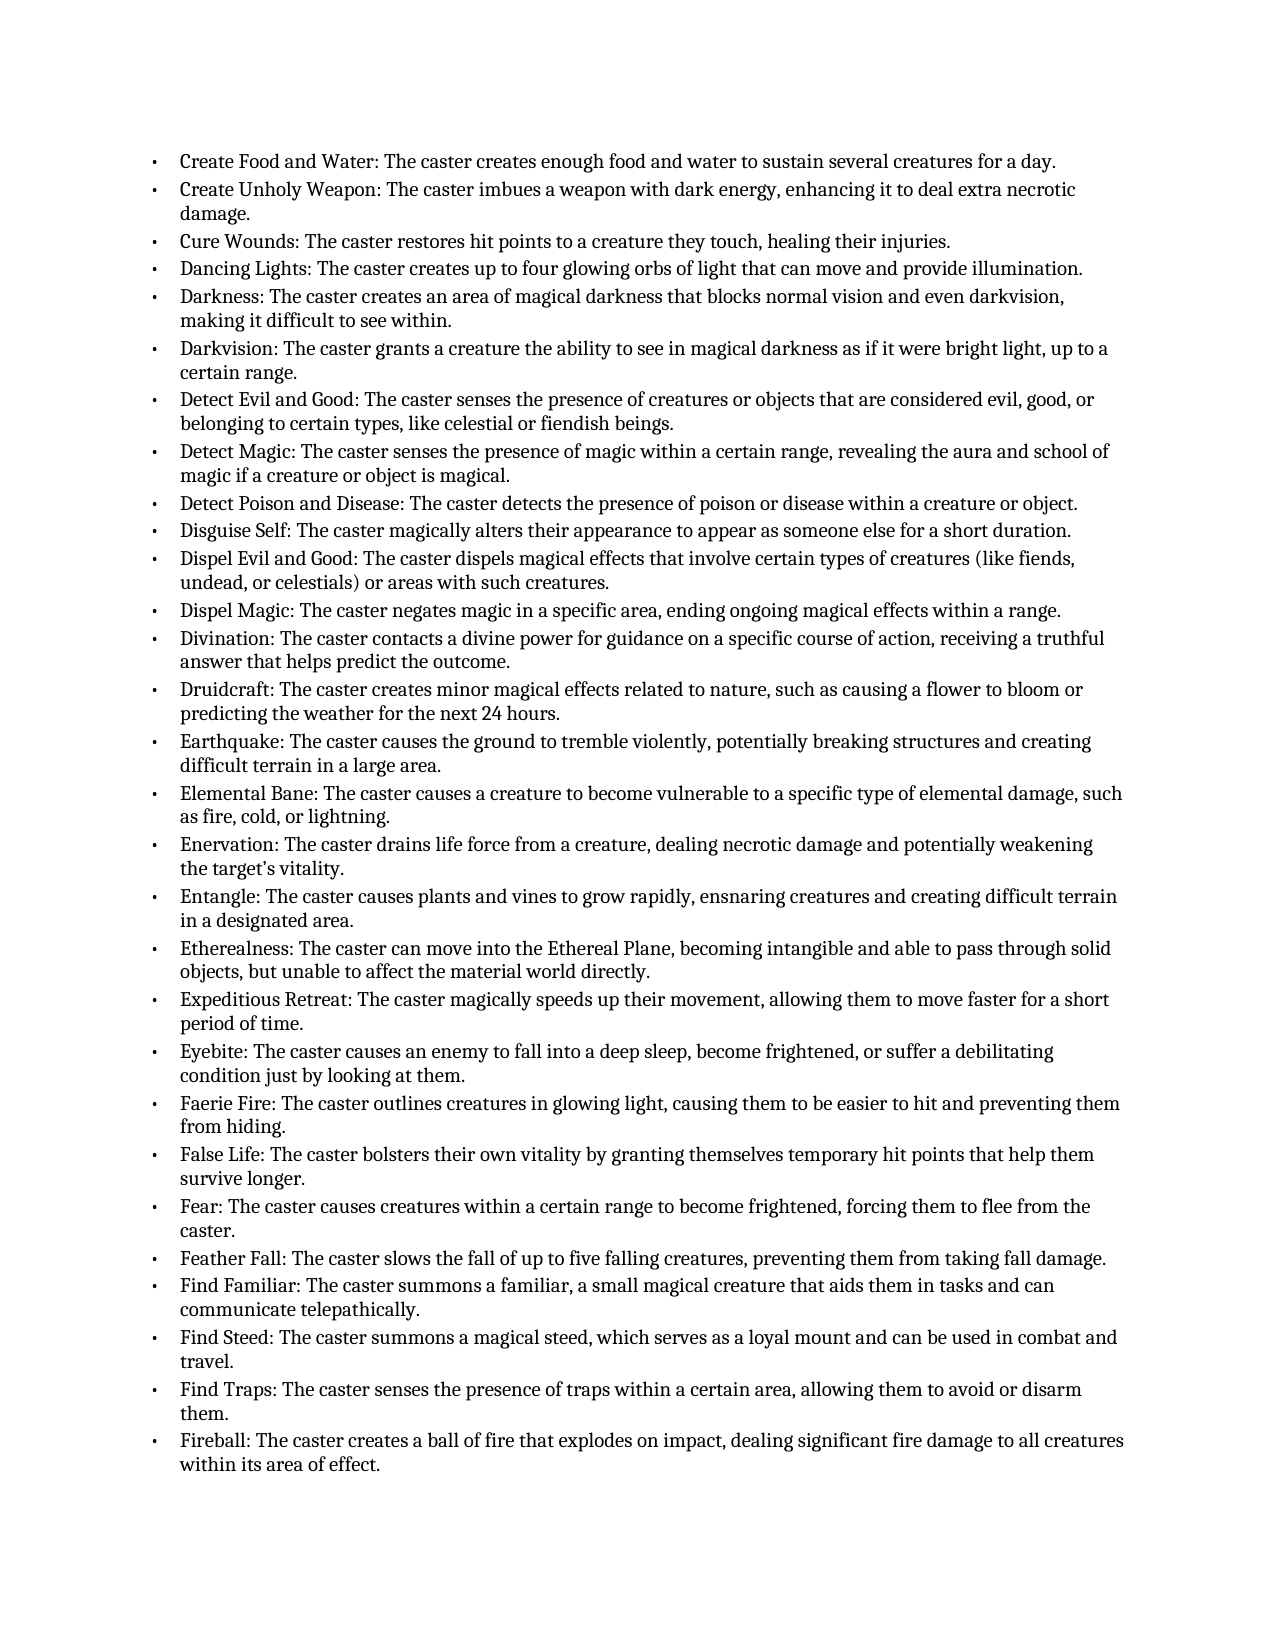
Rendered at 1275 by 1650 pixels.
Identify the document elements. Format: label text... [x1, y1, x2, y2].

list Find Steed: The caster summons a magical steed, which serves as a loyal mount and can be used in combat and travel. [150, 1326, 1125, 1373]
list Divination: The caster contacts a divine power for guidance on a specific course of action, receiving a truthful answer that helps predict the outcome. [150, 626, 1125, 674]
list Expeditious Retreat: The caster magically speeds up their movement, allowing them to move faster for a short period of time. [150, 988, 1125, 1036]
list Detect Evil and Good: The caster senses the presence of creatures or objects that are considered evil, good, or belonging to certain types, like celestial or fiendish beings. [150, 388, 1125, 436]
list Earthquake: The caster causes the ground to tremble violently, potentially breaking structures and creating difficult terrain in a large area. [150, 729, 1125, 777]
list Cure Wounds: The caster restores hit points to a creature they touch, healing their injuries. [150, 229, 1125, 253]
list Fear: The caster causes creatures within a certain range to become frightened, forcing them to flee from the caster. [150, 1194, 1125, 1242]
list Darkness: The caster creates an area of magical darkness that blocks normal vision and even darkvision, making it difficult to see within. [150, 285, 1125, 333]
list Disguise Self: The caster magically alters their appearance to appear as someone else for a short duration. [150, 519, 1125, 543]
list Find Traps: The caster senses the presence of traps within a certain area, allowing them to avoid or disarm them. [150, 1377, 1125, 1425]
list Create Unholy Weapon: The caster imbues a weapon with dark energy, enhancing it to deal extra necrotic damage. [150, 178, 1125, 226]
list False Life: The caster bolsters their own vitality by granting themselves temporary hit points that help them survive longer. [150, 1143, 1125, 1191]
list Entangle: The caster causes plants and vines to grow rapidly, ensnaring creatures and creating difficult terrain in a designated area. [150, 884, 1125, 932]
list Detect Poison and Disease: The caster detects the presence of poison or disease within a creature or object. [150, 491, 1125, 515]
list Druidcraft: The caster creates minor magical effects related to nature, such as causing a flower to bloom or predicting the weather for the next 24 hours. [150, 678, 1125, 726]
list Find Familiar: The caster summons a familiar, a small magical creature that aids them in tasks and can communicate telepathically. [150, 1274, 1125, 1322]
list Dispel Evil and Good: The caster dispels magical effects that involve certain types of creatures (like fiends, undead, or celestials) or areas with such creatures. [150, 547, 1125, 595]
list Enervation: The caster drains life force from a creature, dealing necrotic damage and potentially weakening the target’s vitality. [150, 833, 1125, 881]
list Fireball: The caster creates a ball of fire that explodes on impact, dealing significant fire damage to all creatures within its area of effect. [150, 1429, 1125, 1477]
list Dancing Lights: The caster creates up to four glowing orbs of light that can move and provide illumination. [150, 257, 1125, 281]
list Create Food and Water: The caster creates enough food and water to sustain several creatures for a day. [150, 150, 1125, 174]
list Etherealness: The caster can move into the Ethereal Plane, becoming intangible and able to pass through solid objects, but unable to affect the material world directly. [150, 936, 1125, 984]
list Feather Fall: The caster slows the fall of up to five falling creatures, preventing them from taking fall damage. [150, 1246, 1125, 1270]
list Dispel Magic: The caster negates magic in a specific area, ending ongoing magical effects within a range. [150, 598, 1125, 622]
list Detect Magic: The caster senses the presence of magic within a certain range, revealing the aura and school of magic if a creature or object is magical. [150, 440, 1125, 488]
list Faerie Fire: The caster outlines creatures in glowing light, causing them to be easier to hit and preventing them from hiding. [150, 1091, 1125, 1139]
list Elemental Bane: The caster causes a creature to become vulnerable to a specific type of elemental damage, such as fire, cold, or lightning. [150, 781, 1125, 829]
list Eyebite: The caster causes an enemy to fall into a deep sleep, become frightened, or suffer a debilitating condition just by looking at them. [150, 1039, 1125, 1087]
list Darkvision: The caster grants a creature the ability to see in magical darkness as if it were bright light, up to a certain range. [150, 336, 1125, 384]
